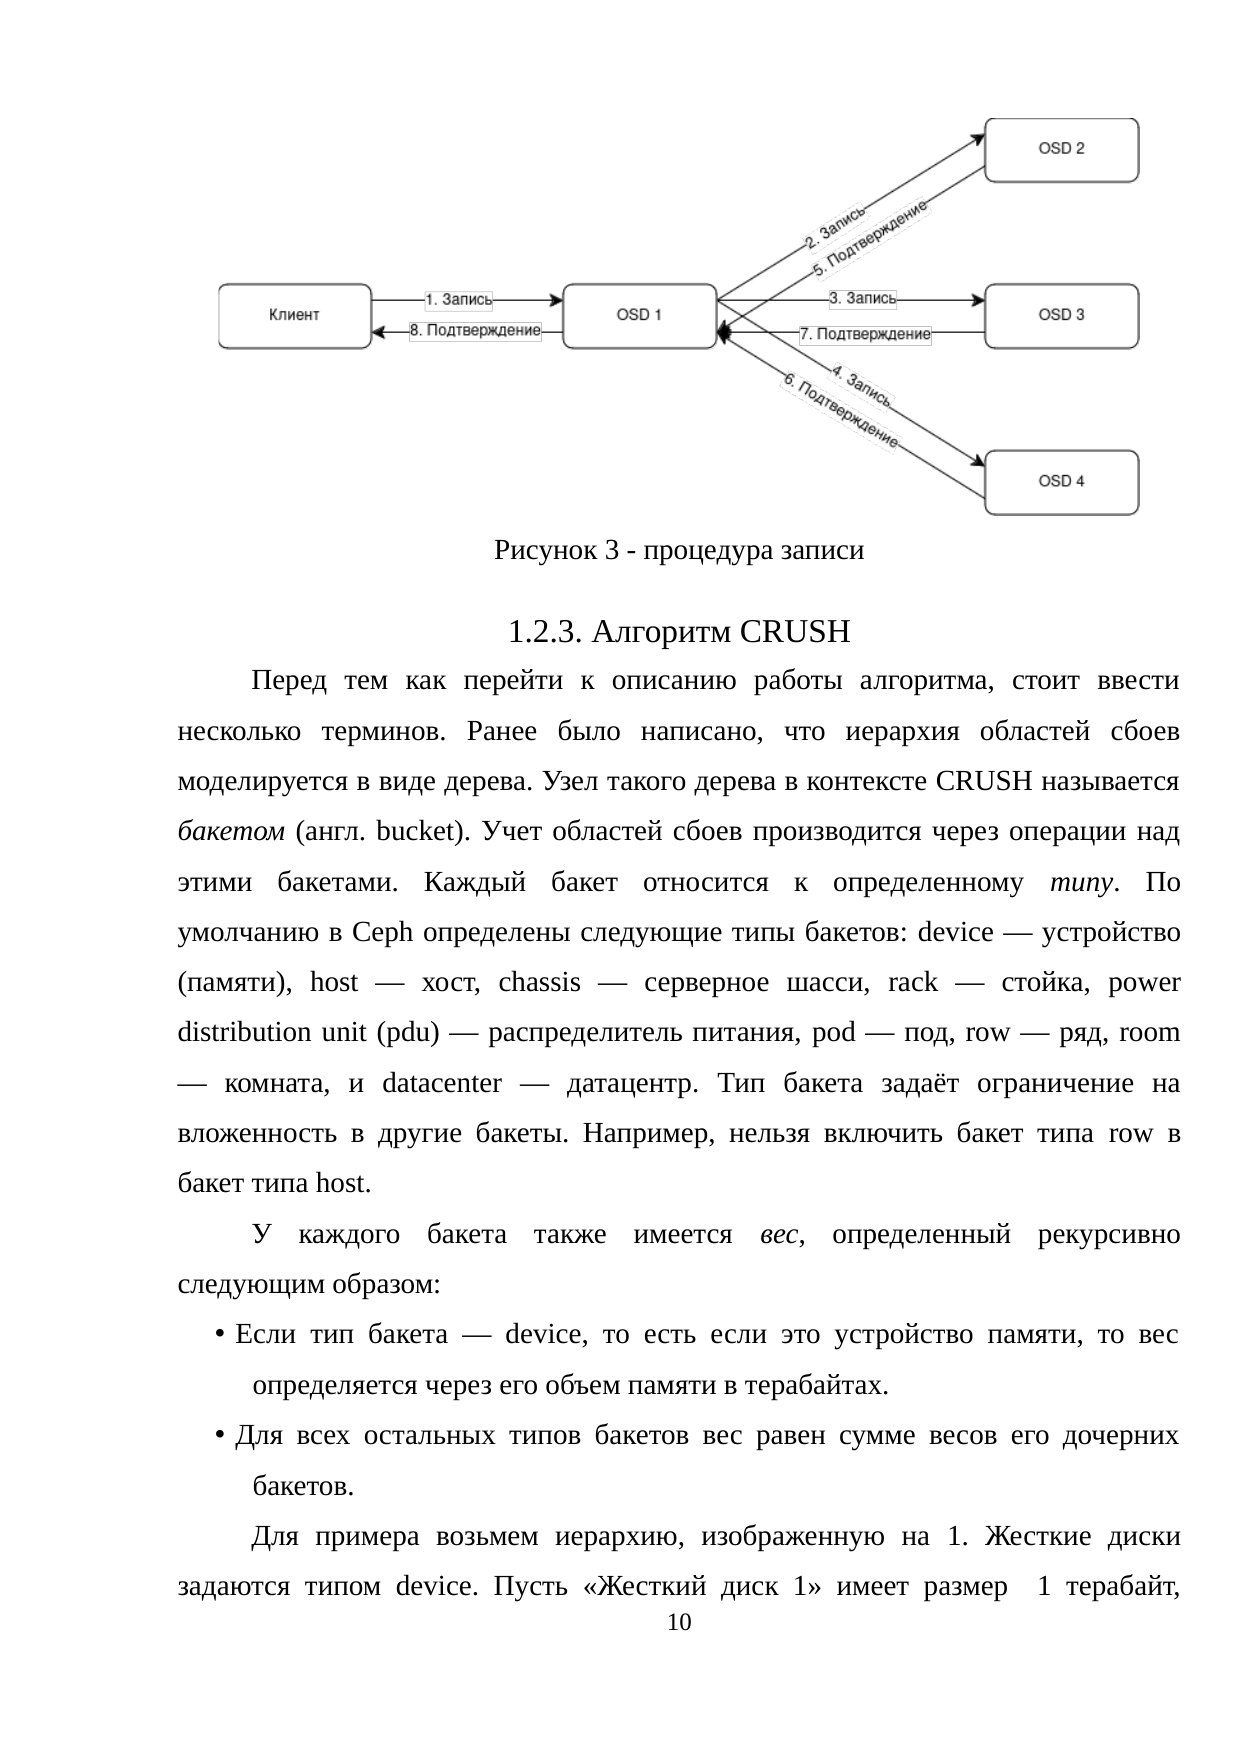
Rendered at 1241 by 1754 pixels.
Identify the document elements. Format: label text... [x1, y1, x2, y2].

list Если тип бакета — device, то есть если это устройство памяти, то вес определяется через его объем памяти в терабайтах. [215, 1316, 1181, 1400]
subtitle Алгоритм CRUSH [177, 612, 1181, 650]
text У каждого бакета также имеется вес, определенный рекурсивно следующим образом: [177, 1216, 1181, 1300]
list Для всех остальных типов бакетов вес равен сумме весов его дочерних бакетов. [215, 1417, 1181, 1501]
text Для примера возьмем иерархию, изображенную на 1. Жесткие диски задаются типом device. Пусть «Жесткий диск 1» имеет размер 1 терабайт, [177, 1518, 1181, 1602]
text Рисунок 3 - процедура записи [230, 516, 1128, 566]
picture [218, 118, 1140, 516]
text Перед тем как перейти к описанию работы алгоритма, стоит ввести несколько терминов. Ранее было написано, что иерархия областей сбоев моделируется в виде дерева. Узел такого дерева в контексте CRUSH называется бакетом (англ. bucket). Учет областей сбоев производится через операции над этими бакетами. Каждый бакет относится к определенному типу. По умолчанию в Ceph определены следующие типы бакетов: device — устройство (памяти), host — хост, chassis — серверное шасси, rack — стойка, power distribution unit (pdu) — распределитель питания, pod — под, row — ряд, room — комната, и datacenter — датацентр. Тип бакета задаёт ограничение на вложенность в другие бакеты. Например, нельзя включить бакет типа row в бакет типа host. [177, 662, 1181, 1199]
